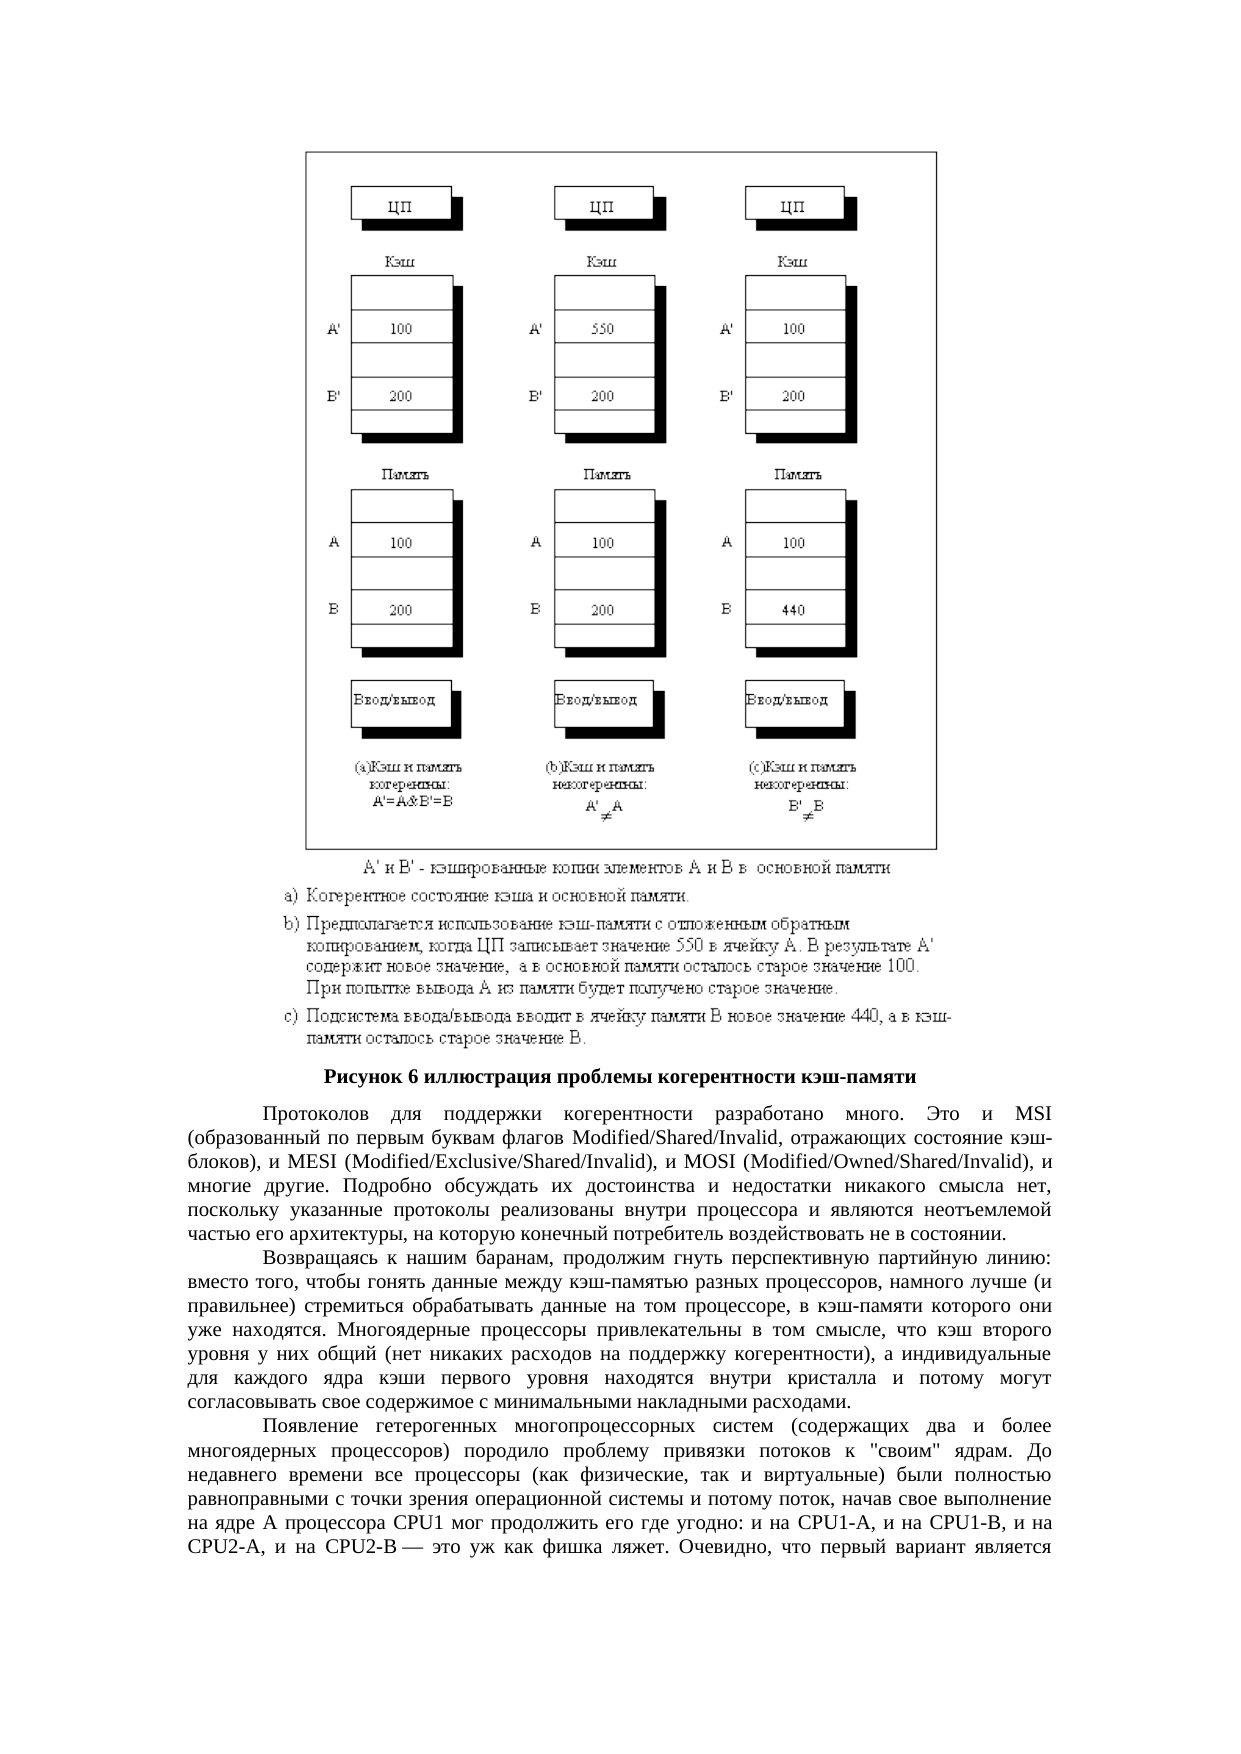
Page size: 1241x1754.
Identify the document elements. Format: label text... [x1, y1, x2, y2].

picture [282, 150, 958, 1052]
text Возвращаясь к нашим баранам, продолжим гнуть перспективную партийную линию: вместо того, чтобы гонять данные между кэш-памятью разных процессоров, намного лучше (и правильнее) стремиться обрабатывать данные на том процессоре, в кэш-памяти которого они уже находятся. Многоядерные процессоры привлекательны в том смысле, что кэш второго уровня у них общий (нет никаких расходов на поддержку когерентности), а индивидуальные для каждого ядра кэши первого уровня находятся внутри кристалла и потому могут согласовывать свое содержимое с минимальными накладными расходами. [187, 1245, 1053, 1413]
text Появление гетерогенных многопроцессорных систем (содержащих два и более многоядерных процессоров) породило проблему привязки потоков к "своим" ядрам. До недавнего времени все процессоры (как физические, так и виртуальные) были полностью равноправными с точки зрения операционной системы и потому поток, начав свое выполнение на ядре A процессора CPU1 мог продолжить его где угодно: и на CPU1-A, и на CPU1-B, и на CPU2-A, и на CPU2-B — это уж как фишка ляжет. Очевидно, что первый вариант является [187, 1413, 1053, 1558]
text Рисунок 6 иллюстрация проблемы когерентности кэш-памяти [187, 1064, 1053, 1088]
text Протоколов для поддержки когерентности разработано много. Это и MSI (образованный по первым буквам флагов Modified/Shared/Invalid, отражающих состояние кэш-блоков), и MESI (Modified/Exclusive/Shared/Invalid), и MOSI (Modified/Owned/Shared/Invalid), и многие другие. Подробно обсуждать их достоинства и недостатки никакого смысла нет, поскольку указанные протоколы реализованы внутри процессора и являются неотъемлемой частью его архитектуры, на которую конечный потребитель воздействовать не в состоянии. [187, 1101, 1053, 1245]
